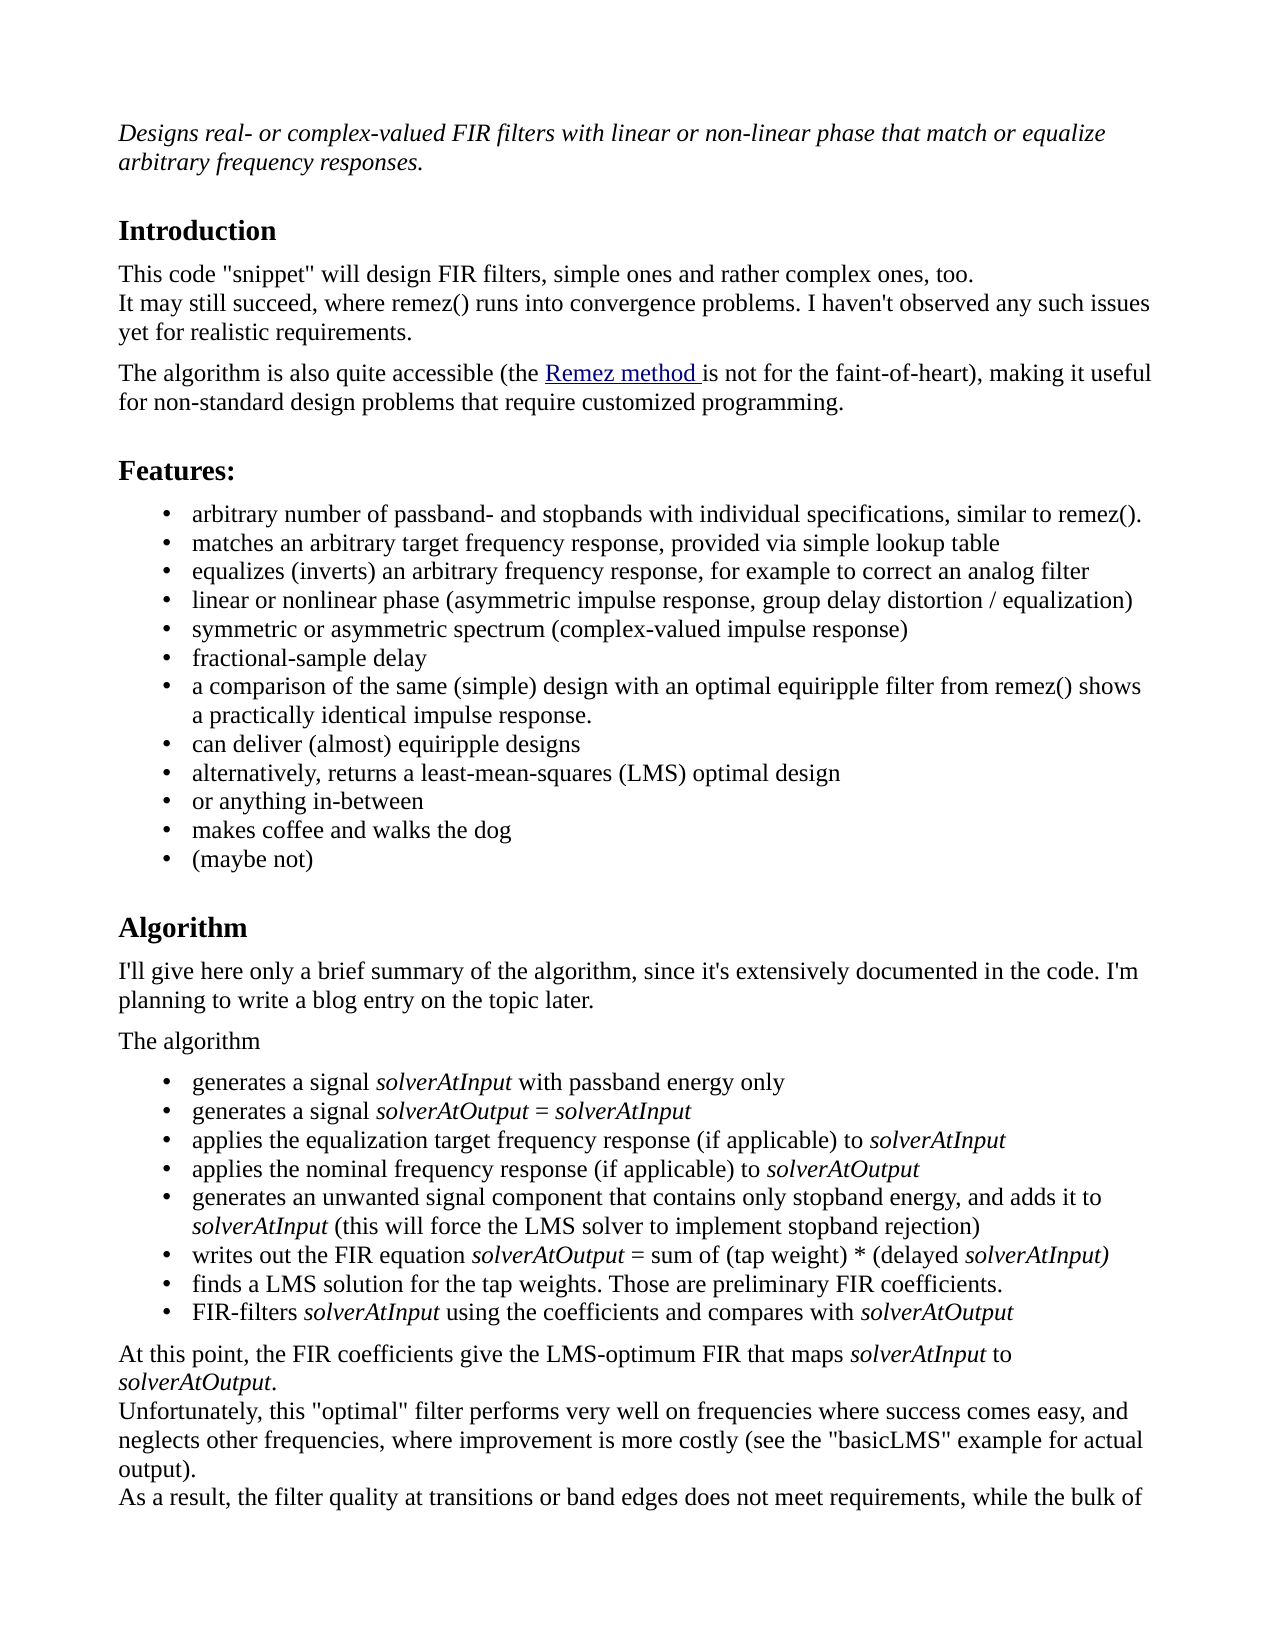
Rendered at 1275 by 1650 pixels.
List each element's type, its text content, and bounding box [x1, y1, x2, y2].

list applies the nominal frequency response (if applicable) to solverAtOutput [162, 1154, 1157, 1182]
text At this point, the FIR coefficients give the LMS-optimum FIR that maps solverAtInput to solverAtOutput. Unfortunately, this "optimal" filter performs very well on frequencies where success comes easy, and neglects other frequencies, where improvement is more costly (see the "basicLMS" example for actual output). As a result, the filter quality at transitions or band edges does not meet requirements, while the bulk of [118, 1339, 1157, 1511]
list makes coffee and walks the dog [162, 815, 1157, 844]
list or anything in-between [162, 786, 1157, 815]
list equalizes (inverts) an arbitrary frequency response, for example to correct an analog filter [162, 556, 1157, 585]
subtitle Features: [118, 453, 1157, 486]
list generates an unwanted signal component that contains only stopband energy, and adds it to solverAtInput (this will force the LMS solver to implement stopband rejection) [162, 1182, 1157, 1240]
list alternatively, returns a least-mean-squares (LMS) optimal design [162, 758, 1157, 786]
list fractional-sample delay [162, 643, 1157, 671]
subtitle Algorithm [118, 910, 1157, 944]
list applies the equalization target frequency response (if applicable) to solverAtInput [162, 1125, 1157, 1154]
text This code "snippet" will design FIR filters, simple ones and rather complex ones, too. It may still succeed, where remez() runs into convergence problems. I haven't observed any such issues yet for realistic requirements. [118, 259, 1157, 345]
text I'll give here only a brief summary of the algorithm, since it's extensively documented in the code. I'm planning to write a blog entry on the topic later. [118, 956, 1157, 1014]
subtitle Introduction [118, 213, 1157, 247]
list can deliver (almost) equiripple designs [162, 729, 1157, 758]
list generates a signal solverAtInput with passband energy only [162, 1067, 1157, 1096]
text The algorithm [118, 1026, 1157, 1055]
list finds a LMS solution for the tap weights. Those are preliminary FIR coefficients. [162, 1269, 1157, 1297]
text The algorithm is also quite accessible (the Remez method is not for the faint-of-heart), making it useful for non-standard design problems that require customized programming. [118, 358, 1157, 415]
list matches an arbitrary target frequency response, provided via simple lookup table [162, 528, 1157, 556]
list symmetric or asymmetric spectrum (complex-valued impulse response) [162, 614, 1157, 643]
list (maybe not) [162, 844, 1157, 873]
list FIR-filters solverAtInput using the coefficients and compares with solverAtOutput [162, 1297, 1157, 1326]
list writes out the FIR equation solverAtOutput = sum of (tap weight) * (delayed solverAtInput) [162, 1240, 1157, 1269]
list a comparison of the same (simple) design with an optimal equiripple filter from remez() shows a practically identical impulse response. [162, 671, 1157, 729]
list arbitrary number of passband- and stopbands with individual specifications, similar to remez(). [162, 499, 1157, 528]
list generates a signal solverAtOutput = solverAtInput [162, 1096, 1157, 1125]
text Designs real- or complex-valued FIR filters with linear or non-linear phase that match or equalize arbitrary frequency responses. [118, 118, 1157, 176]
list linear or nonlinear phase (asymmetric impulse response, group delay distortion / equalization) [162, 585, 1157, 614]
